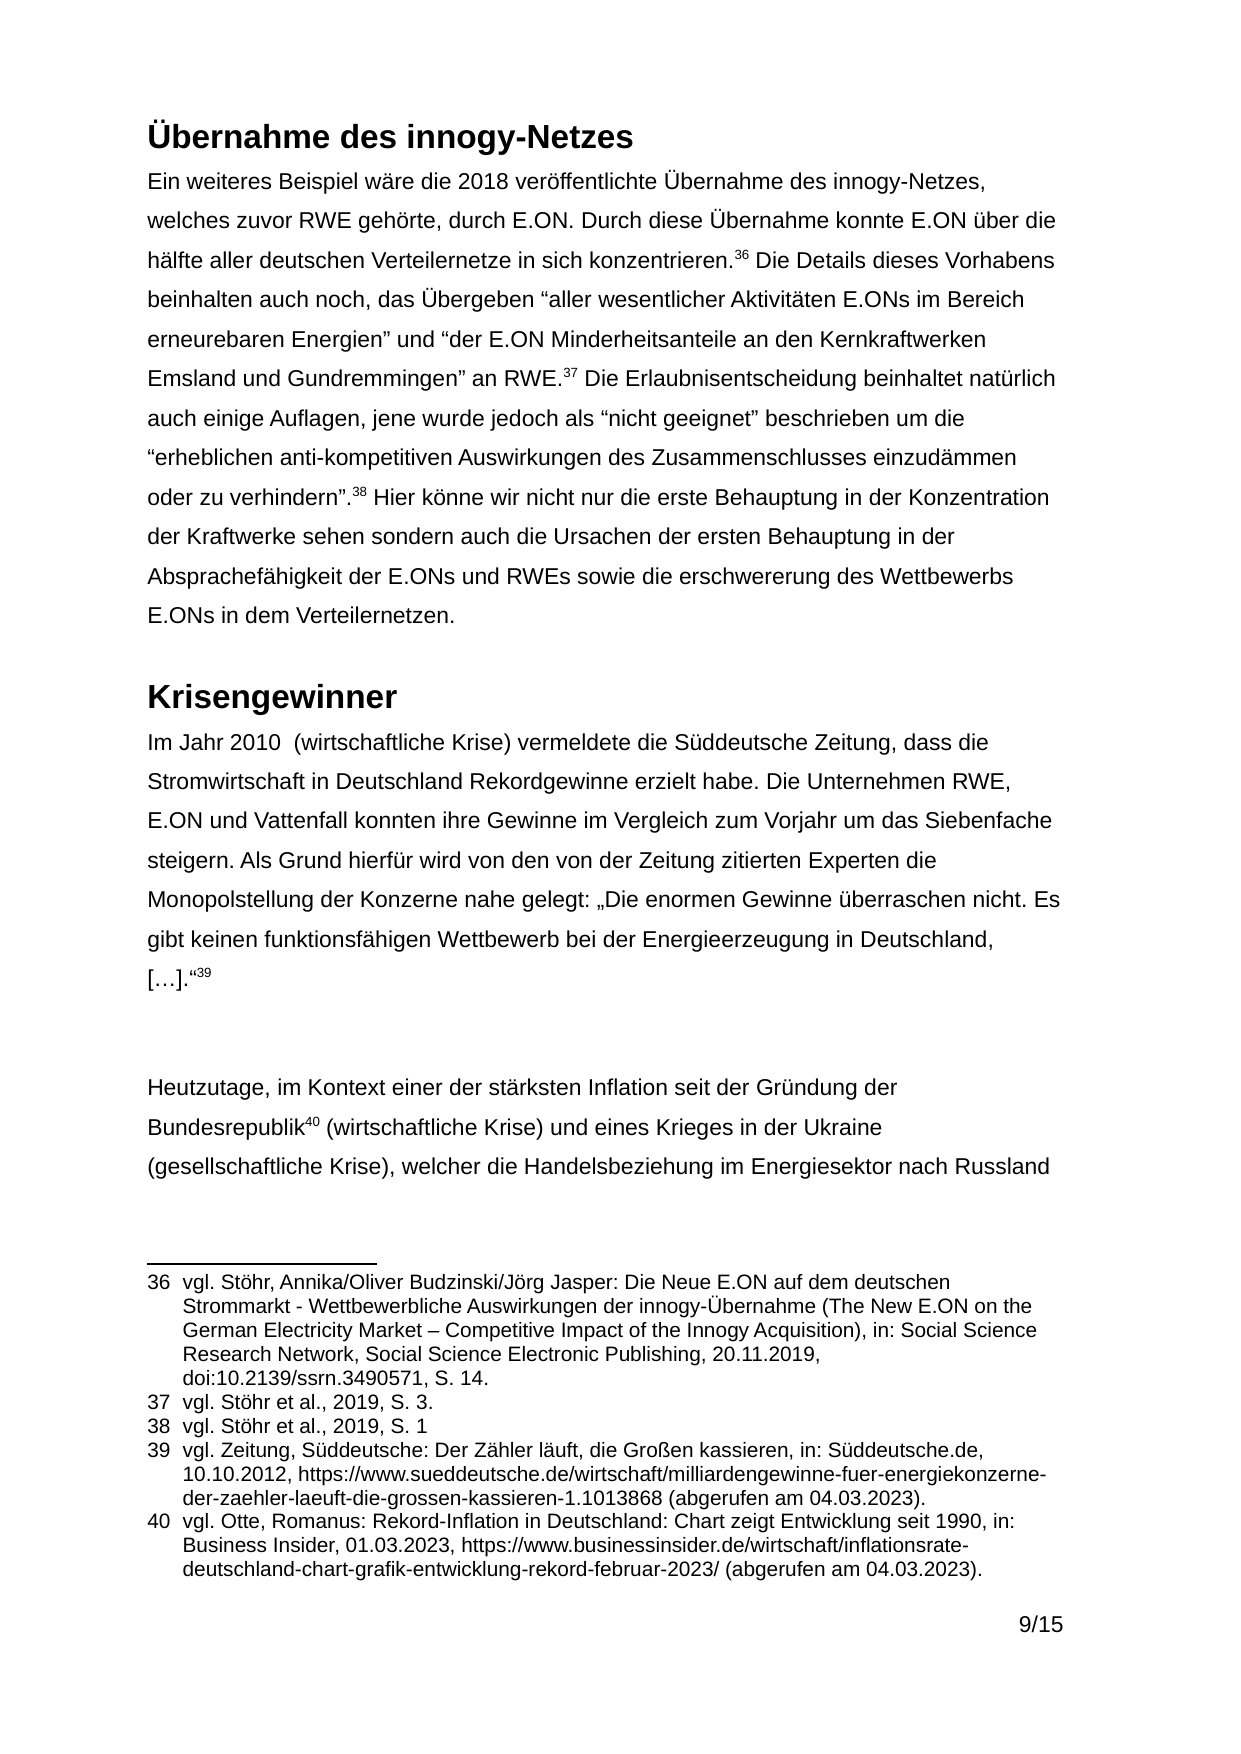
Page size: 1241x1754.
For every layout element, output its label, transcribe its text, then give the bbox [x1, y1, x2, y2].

text vgl. Stöhr et al., 2019, S. 3. [147, 1389, 1063, 1413]
text Ein weiteres Beispiel wäre die 2018 veröffentlichte Übernahme des innogy-Netzes, welches zuvor RWE gehörte, durch E.ON. Durch diese Übernahme konnte E.ON über die hälfte aller deutschen Verteilernetze in sich konzentrieren. Die Details dieses Vorhabens beinhalten auch noch, das Übergeben “aller wesentlicher Aktivitäten E.ONs im Bereich erneurebaren Energien” und “der E.ON Minderheitsanteile an den Kernkraftwerken Emsland und Gundremmingen” an RWE. Die Erlaubnisentscheidung beinhaltet natürlich auch einige Auflagen, jene wurde jedoch als “nicht geeignet” beschrieben um die “erheblichen anti-kompetitiven Auswirkungen des Zusammenschlusses einzudämmen oder zu verhindern”. Hier könne wir nicht nur die erste Behauptung in der Konzentration der Kraftwerke sehen sondern auch die Ursachen der ersten Behauptung in der Absprachefähigkeit der E.ONs und RWEs sowie die erschwererung des Wettbewerbs E.ONs in dem Verteilernetzen. [147, 168, 1063, 628]
subtitle Krisengewinner [147, 677, 1063, 716]
text vgl. Otte, Romanus: Rekord-Inflation in Deutschland: Chart zeigt Entwicklung seit 1990, in: Business Insider, 01.03.2023, https://www.businessinsider.de/wirtschaft/inflationsrate-deutschland-chart-grafik-entwicklung-rekord-februar-2023/ (abgerufen am 04.03.2023). [147, 1509, 1063, 1581]
text vgl. Stöhr et al., 2019, S. 1 [147, 1413, 1063, 1437]
text Heutzutage, im Kontext einer der stärksten Inflation seit der Gründung der Bundesrepublik (wirtschaftliche Krise) und eines Krieges in der Ukraine (gesellschaftliche Krise), welcher die Handelsbeziehung im Energiesektor nach Russland [147, 1074, 1063, 1179]
text Im Jahr 2010 (wirtschaftliche Krise) vermeldete die Süddeutsche Zeitung, dass die Stromwirtschaft in Deutschland Rekordgewinne erzielt habe. Die Unternehmen RWE, E.ON und Vattenfall konnten ihre Gewinne im Vergleich zum Vorjahr um das Siebenfache steigern. Als Grund hierfür wird von den von der Zeitung zitierten Experten die Monopolstellung der Konzerne nahe gelegt: „Die enormen Gewinne überraschen nicht. Es gibt keinen funktionsfähigen Wettbewerb bei der Energieerzeugung in Deutschland, […].“ [147, 728, 1063, 992]
text vgl. Stöhr, Annika/Oliver Budzinski/Jörg Jasper: Die Neue E.ON auf dem deutschen Strommarkt - Wettbewerbliche Auswirkungen der innogy-Übernahme (The New E.ON on the German Electricity Market – Competitive Impact of the Innogy Acquisition), in: Social Science Research Network, Social Science Electronic Publishing, 20.11.2019, doi:10.2139/ssrn.3490571, S. 14. [147, 1270, 1063, 1389]
subtitle Übernahme des innogy-Netzes [147, 117, 1063, 155]
text vgl. Zeitung, Süddeutsche: Der Zähler läuft, die Großen kassieren, in: Süddeutsche.de, 10.10.2012, https://www.sueddeutsche.de/wirtschaft/milliardengewinne-fuer-energiekonzerne-der-zaehler-laeuft-die-grossen-kassieren-1.1013868 (abgerufen am 04.03.2023). [147, 1437, 1063, 1509]
